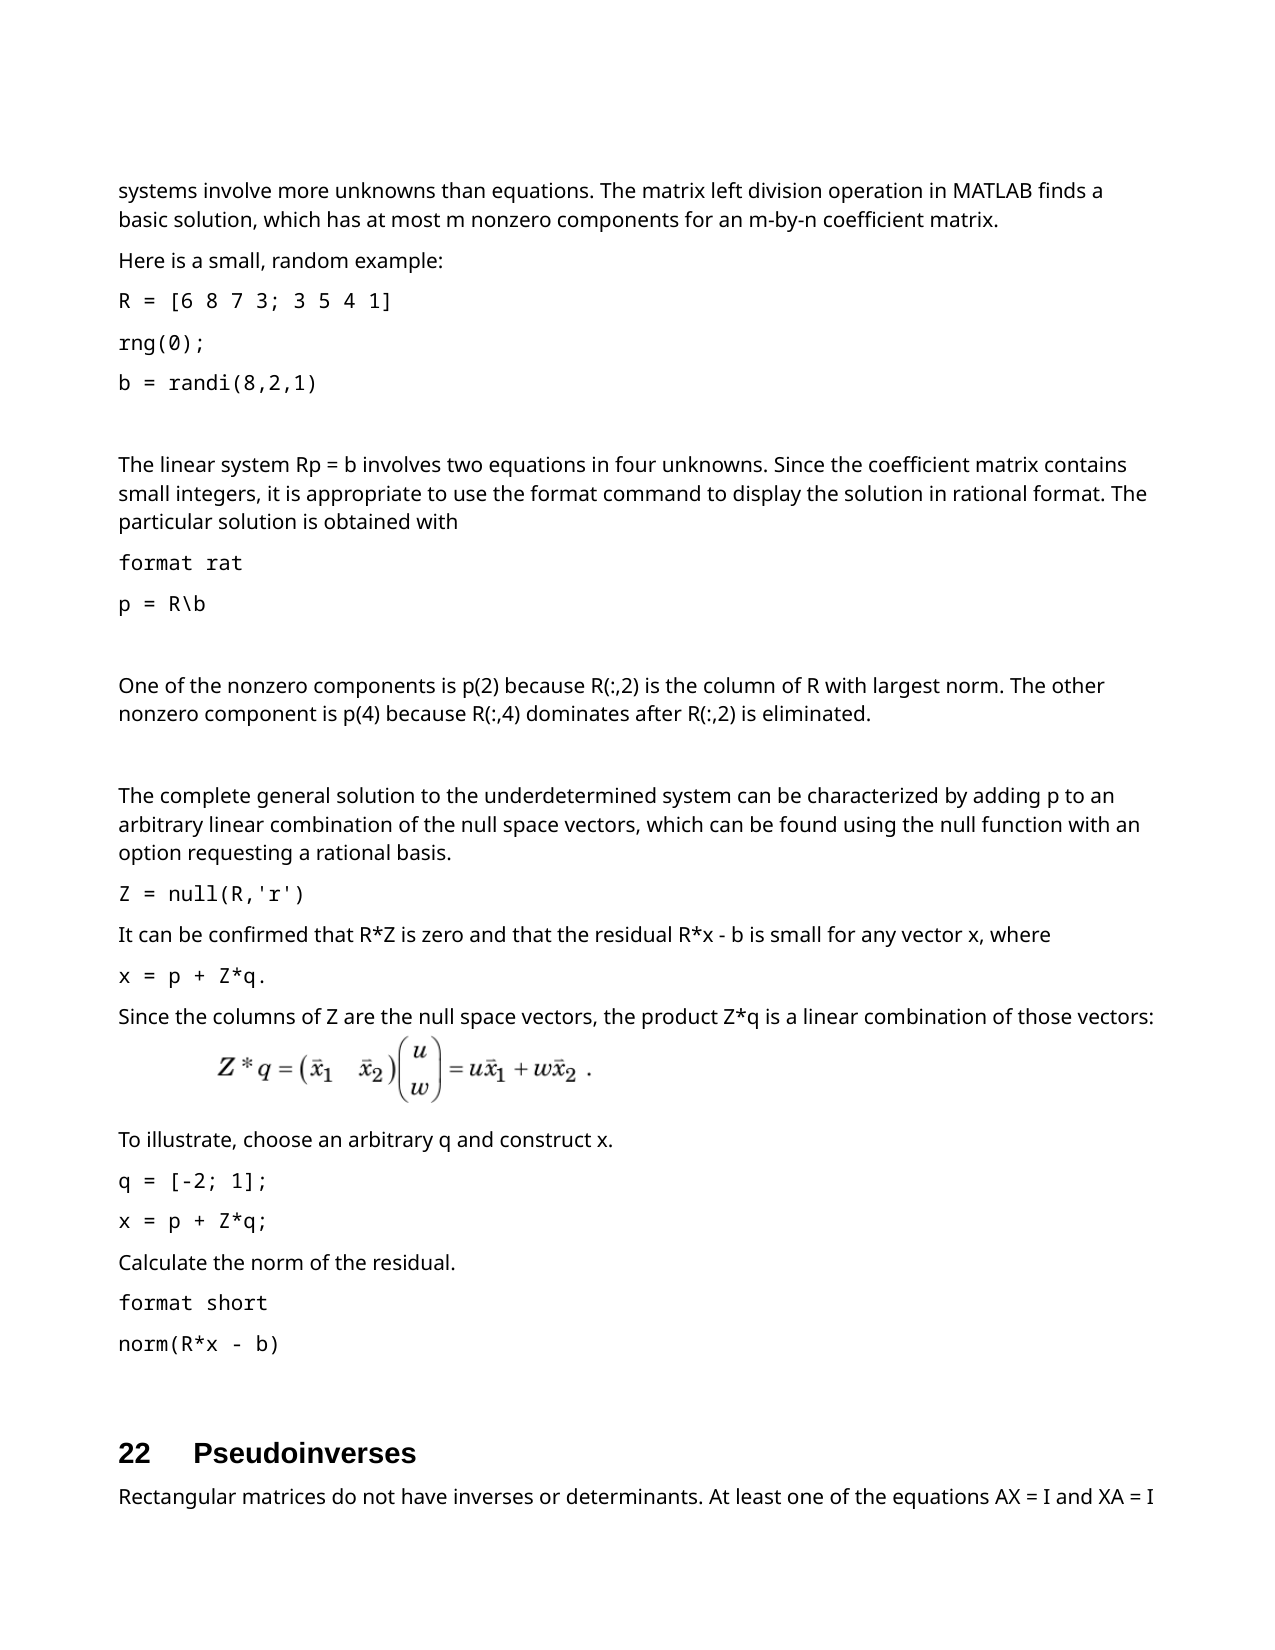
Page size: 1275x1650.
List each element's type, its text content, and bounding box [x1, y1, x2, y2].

text format short [118, 1288, 1157, 1317]
text p = R\b [118, 589, 1157, 618]
subtitle Pseudoinverses [118, 1436, 1157, 1470]
text norm(R*x - b) [118, 1329, 1157, 1358]
text It can be confirmed that R*Z is zero and that the residual R*x - b is small for any vector x, where [118, 920, 1157, 948]
picture [187, 1031, 631, 1123]
text Since the columns of Z are the null space vectors, the product Z*q is a linear combination of those vectors: [118, 1002, 1157, 1030]
text q = [-2; 1]; [118, 1166, 1157, 1194]
text The linear system Rp = b involves two equations in four unknowns. Since the coefficient matrix contains small integers, it is appropriate to use the format command to display the solution in rational format. The particular solution is obtained with [118, 450, 1157, 536]
text Calculate the norm of the residual. [118, 1248, 1157, 1276]
text The complete general solution to the underdetermined system can be characterized by adding p to an arbitrary linear combination of the null space vectors, which can be found using the null function with an option requesting a rational basis. [118, 781, 1157, 867]
text rng(0); [118, 328, 1157, 356]
text Z = null(R,'r') [118, 879, 1157, 908]
text systems involve more unknowns than equations. The matrix left division operation in MATLAB finds a basic solution, which has at most m nonzero components for an m-by-n coefficient matrix. [118, 176, 1157, 233]
text To illustrate, choose an arbitrary q and construct x. [118, 1125, 1157, 1153]
text Rectangular matrices do not have inverses or determinants. At least one of the equations AX = I and XA = I [118, 1482, 1157, 1511]
text x = p + Z*q; [118, 1207, 1157, 1235]
text b = randi(8,2,1) [118, 368, 1157, 397]
text x = p + Z*q. [118, 961, 1157, 989]
text Here is a small, random example: [118, 246, 1157, 274]
text One of the nonzero components is p(2) because R(:,2) is the column of R with largest norm. The other nonzero component is p(4) because R(:,4) dominates after R(:,2) is eliminated. [118, 671, 1157, 728]
text format rat [118, 548, 1157, 577]
text R = [6 8 7 3; 3 5 4 1] [118, 287, 1157, 315]
